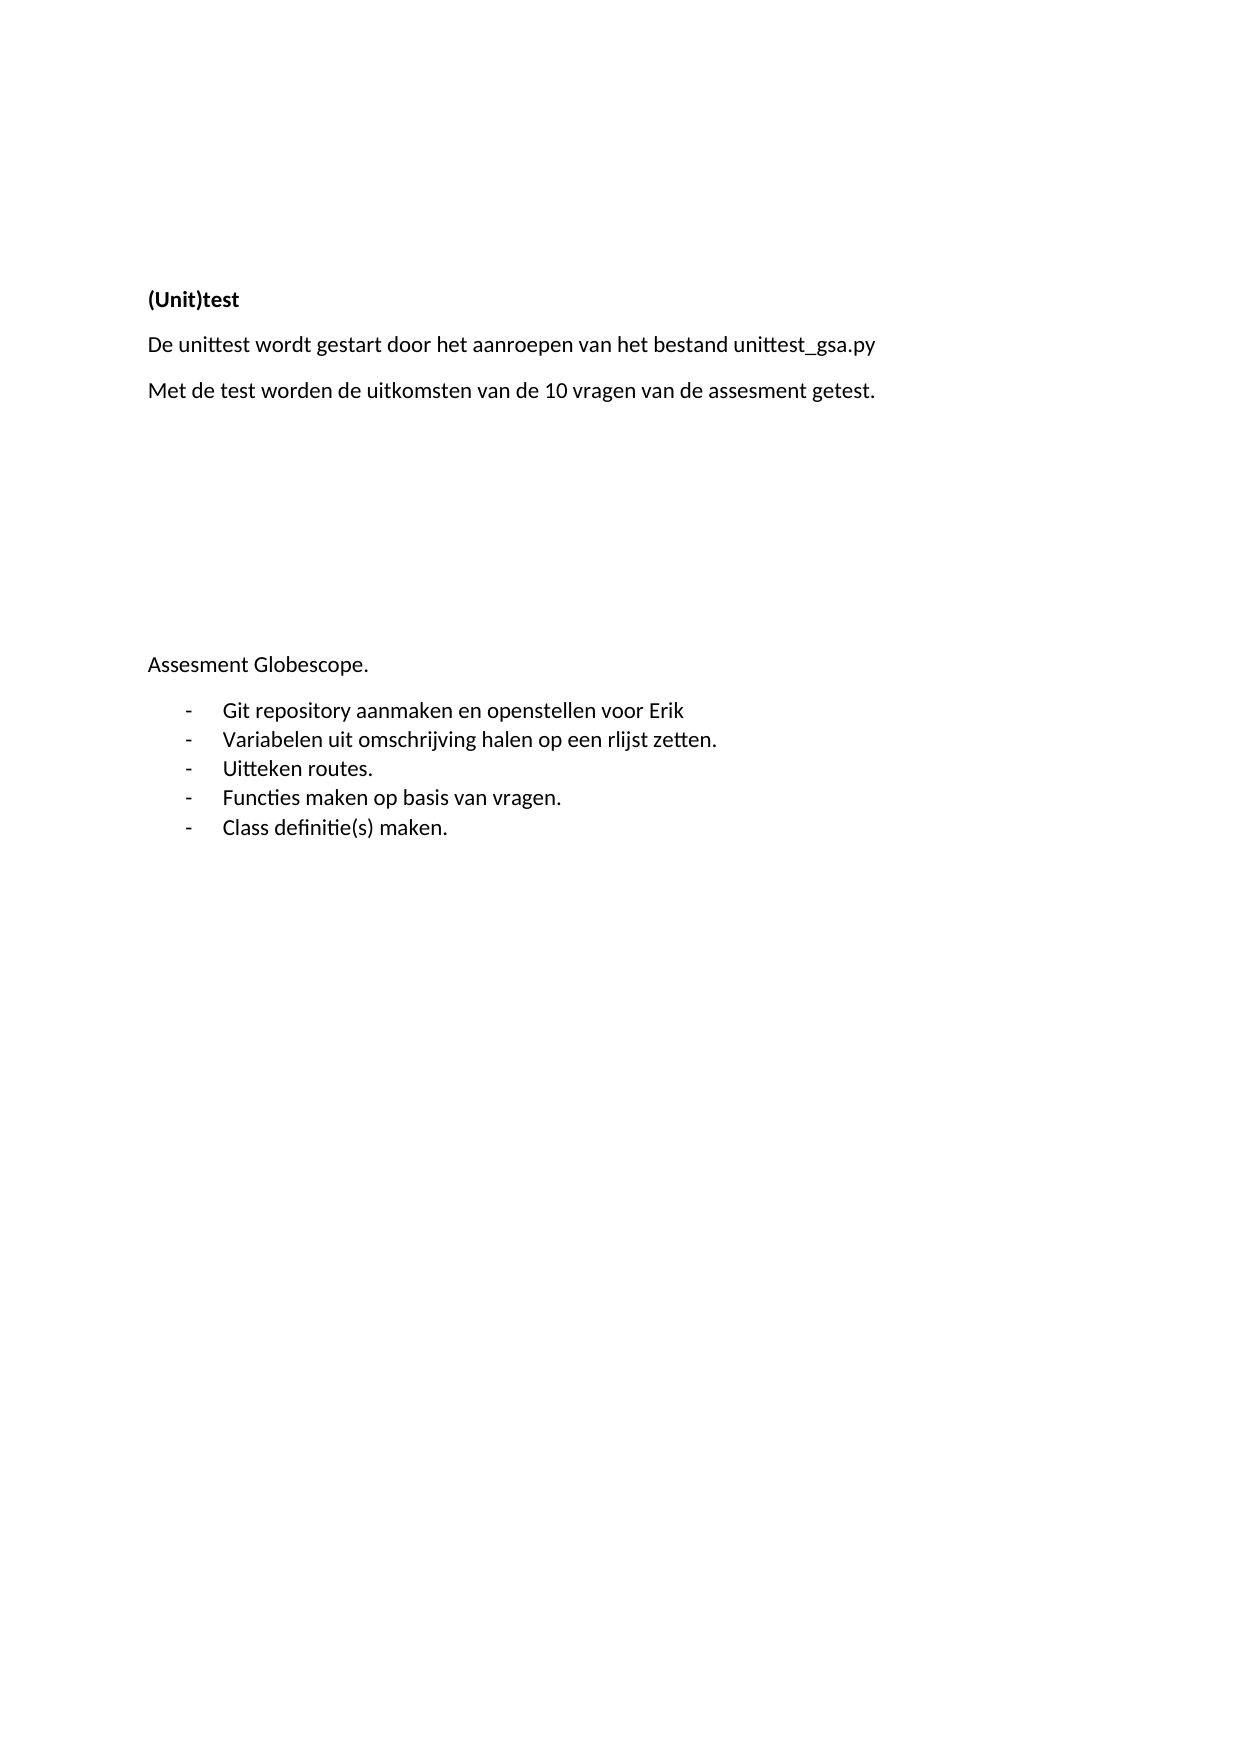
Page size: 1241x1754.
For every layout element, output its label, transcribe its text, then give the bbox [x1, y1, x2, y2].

text (Unit)test [148, 285, 1093, 313]
list Git repository aanmaken en openstellen voor Erik [185, 696, 1093, 724]
list Uitteken routes. [185, 754, 1093, 782]
list Class definitie(s) maken. [185, 813, 1093, 841]
list Functies maken op basis van vragen. [185, 783, 1093, 812]
text Assesment Globescope. [148, 651, 1093, 679]
text De unittest wordt gestart door het aanroepen van het bestand unittest_gsa.py [148, 331, 1093, 358]
list Variabelen uit omschrijving halen op een rlijst zetten. [185, 725, 1093, 753]
text Met de test worden de uitkomsten van de 10 vragen van de assesment getest. [148, 376, 1093, 404]
